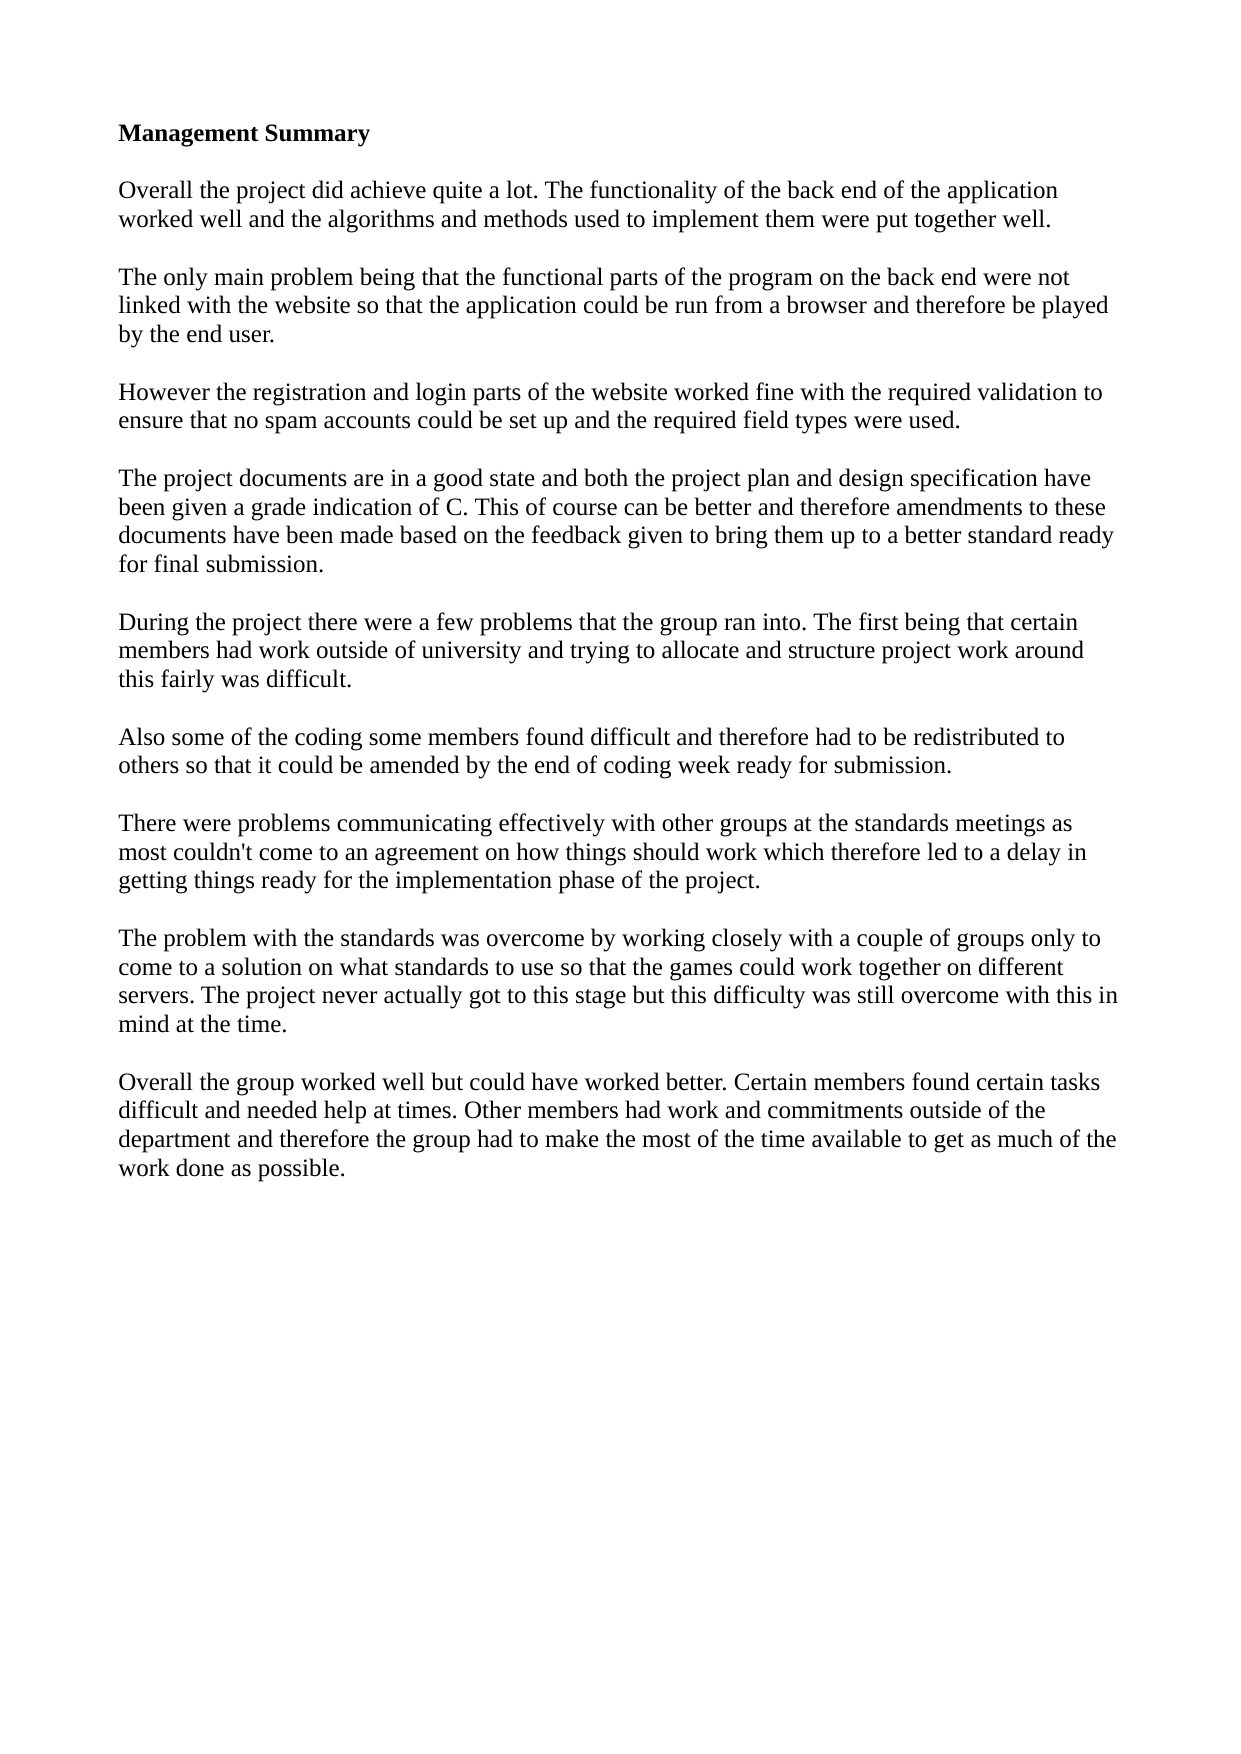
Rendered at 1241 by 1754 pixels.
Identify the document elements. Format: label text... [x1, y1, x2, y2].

text Overall the project did achieve quite a lot. The functionality of the back end of the application worked well and the algorithms and methods used to implement them were put together well. [118, 176, 1122, 233]
text The problem with the standards was overcome by working closely with a couple of groups only to come to a solution on what standards to use so that the games could work together on different servers. The project never actually got to this stage but this difficulty was still overcome with this in mind at the time. [118, 923, 1122, 1038]
text However the registration and login parts of the website worked fine with the required validation to ensure that no spam accounts could be set up and the required field types were used. [118, 377, 1122, 434]
text During the project there were a few problems that the group ran into. The first being that certain members had work outside of university and trying to allocate and structure project work around this fairly was difficult. [118, 607, 1122, 693]
text Management Summary [118, 118, 1122, 147]
text The only main problem being that the functional parts of the program on the back end were not linked with the website so that the application could be run from a browser and therefore be played by the end user. [118, 262, 1122, 348]
text There were problems communicating effectively with other groups at the standards meetings as most couldn't come to an agreement on how things should work which therefore led to a delay in getting things ready for the implementation phase of the project. [118, 808, 1122, 894]
text The project documents are in a good state and both the project plan and design specification have been given a grade indication of C. This of course can be better and therefore amendments to these documents have been made based on the feedback given to bring them up to a better standard ready for final submission. [118, 463, 1122, 578]
text Overall the group worked well but could have worked better. Certain members found certain tasks difficult and needed help at times. Other members had work and commitments outside of the department and therefore the group had to make the most of the time available to get as much of the work done as possible. [118, 1067, 1122, 1182]
text Also some of the coding some members found difficult and therefore had to be redistributed to others so that it could be amended by the end of coding week ready for submission. [118, 722, 1122, 779]
